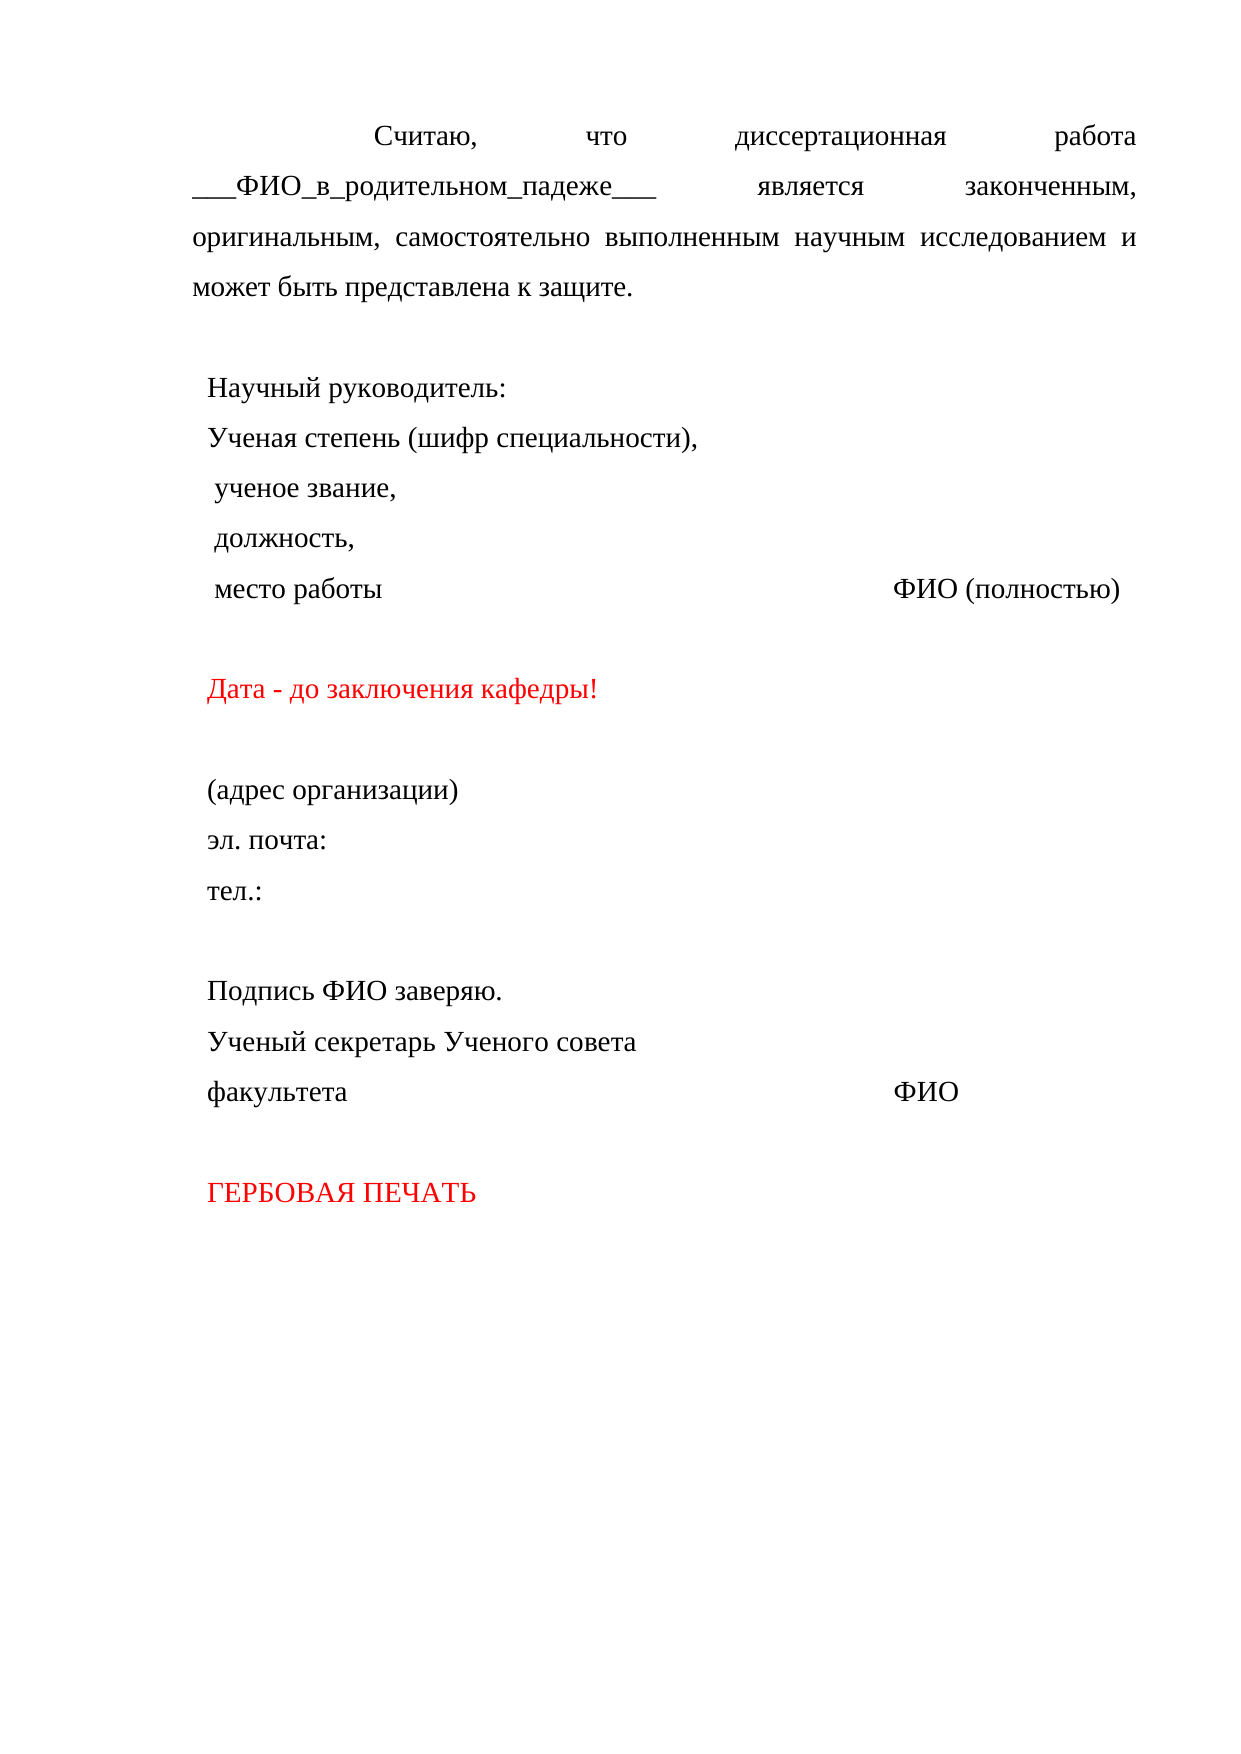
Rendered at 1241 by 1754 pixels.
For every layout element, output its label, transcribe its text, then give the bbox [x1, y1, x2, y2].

text эл. почта: [207, 822, 1137, 856]
text Научный руководитель: [207, 370, 1137, 403]
text тел.: [207, 873, 1137, 906]
text Считаю, что диссертационная работа ___ФИО_в_родительном_падеже___ является законченным, оригинальным, самостоятельно выполненным научным исследованием и может быть представлена к защите. [192, 118, 1137, 303]
text место работы ФИО (полностью) [207, 571, 1137, 604]
text Дата - до заключения кафедры! [207, 672, 1137, 705]
text должность, [207, 521, 1137, 554]
text факультета ФИО [207, 1074, 1137, 1108]
text Ученый секретарь Ученого совета [207, 1024, 1137, 1057]
text (адрес организации) [207, 772, 1137, 806]
text ученое звание, [207, 470, 1137, 504]
text ГЕРБОВАЯ ПЕЧАТЬ [207, 1175, 1137, 1208]
text Ученая степень (шифр специальности), [207, 420, 1137, 453]
text Подпись ФИО заверяю. [207, 973, 1137, 1007]
